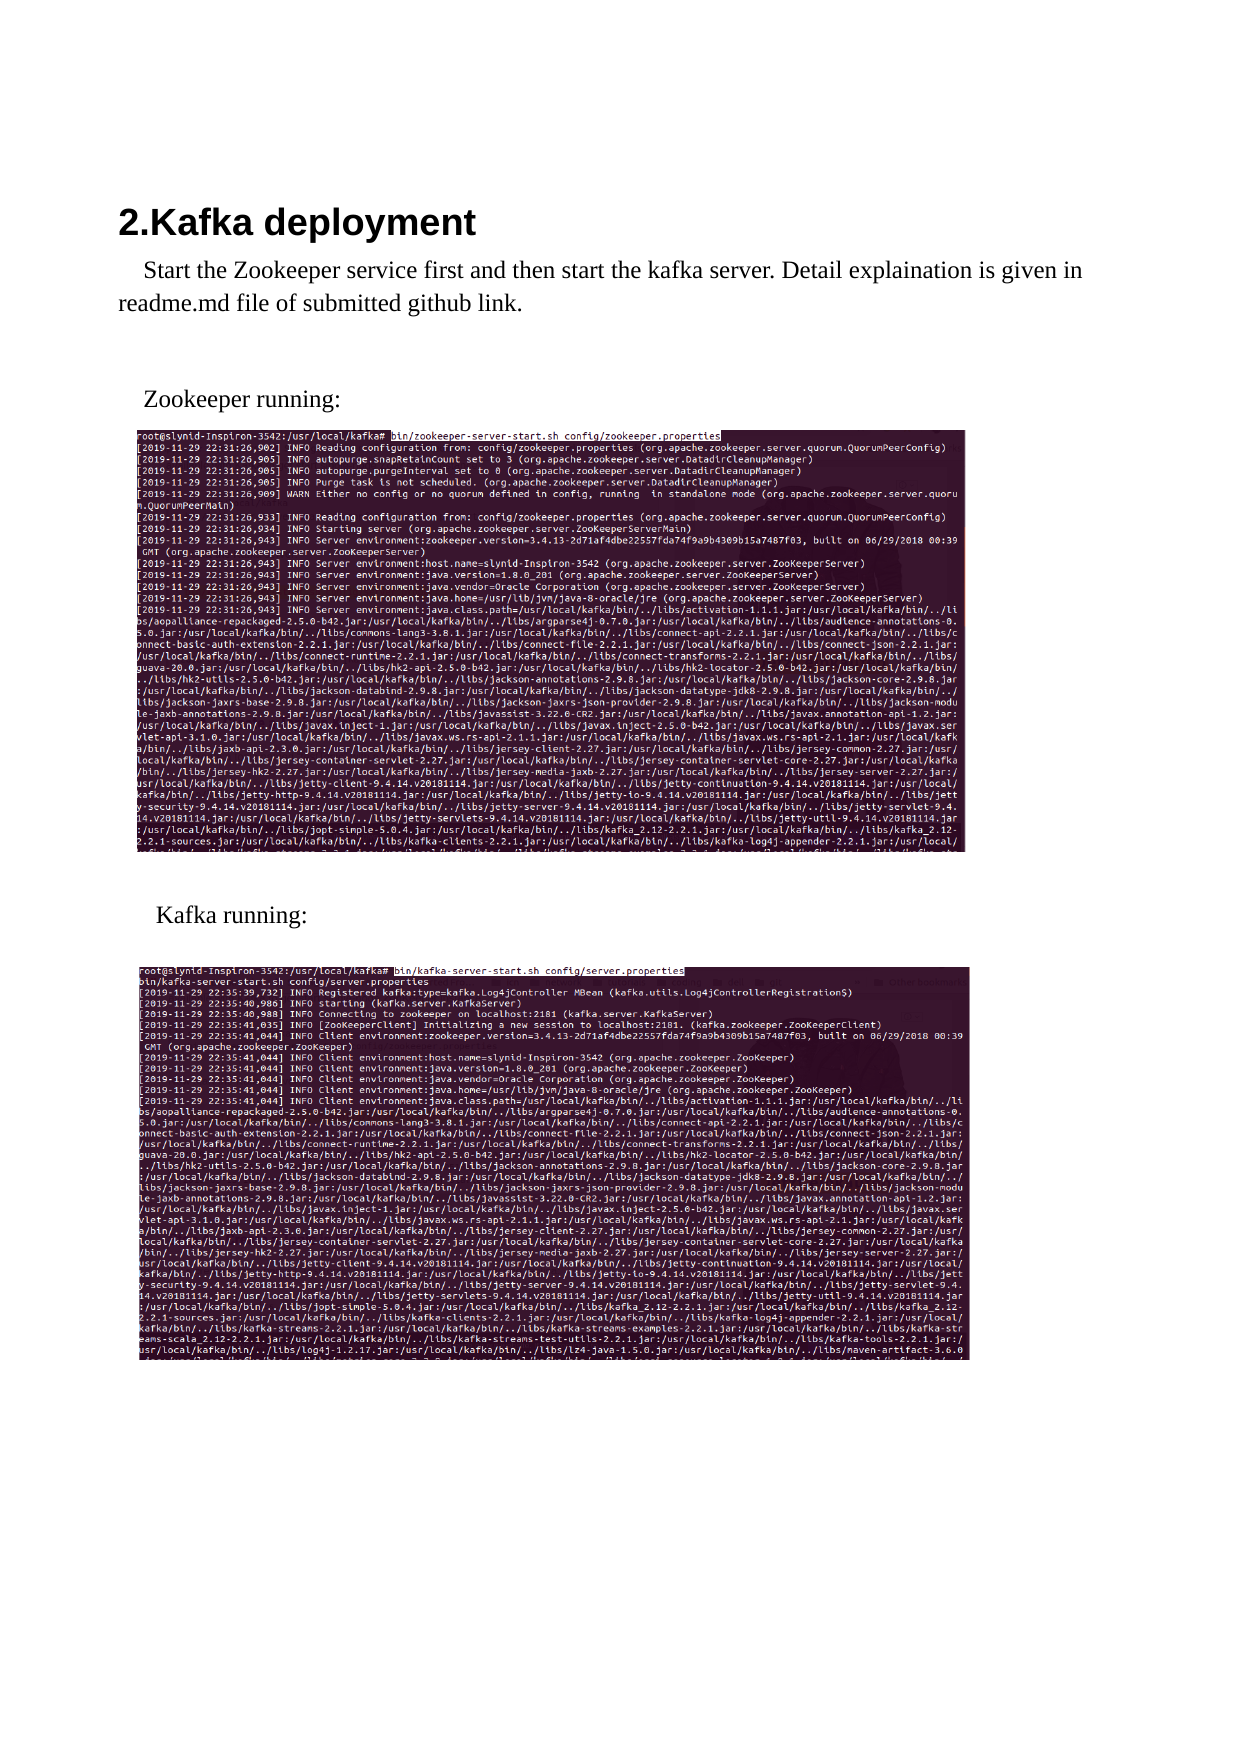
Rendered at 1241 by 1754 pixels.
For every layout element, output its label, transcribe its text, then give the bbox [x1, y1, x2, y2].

text Start the Zookeeper service first and then start the kafka server. Detail explaination is given in readme.md file of submitted github link. [118, 255, 1122, 317]
text Kafka running: [118, 900, 1122, 929]
subtitle 2.Kafka deployment [118, 199, 1122, 243]
text Zookeeper running: [118, 384, 1122, 412]
picture [139, 967, 970, 1360]
picture [137, 430, 966, 852]
